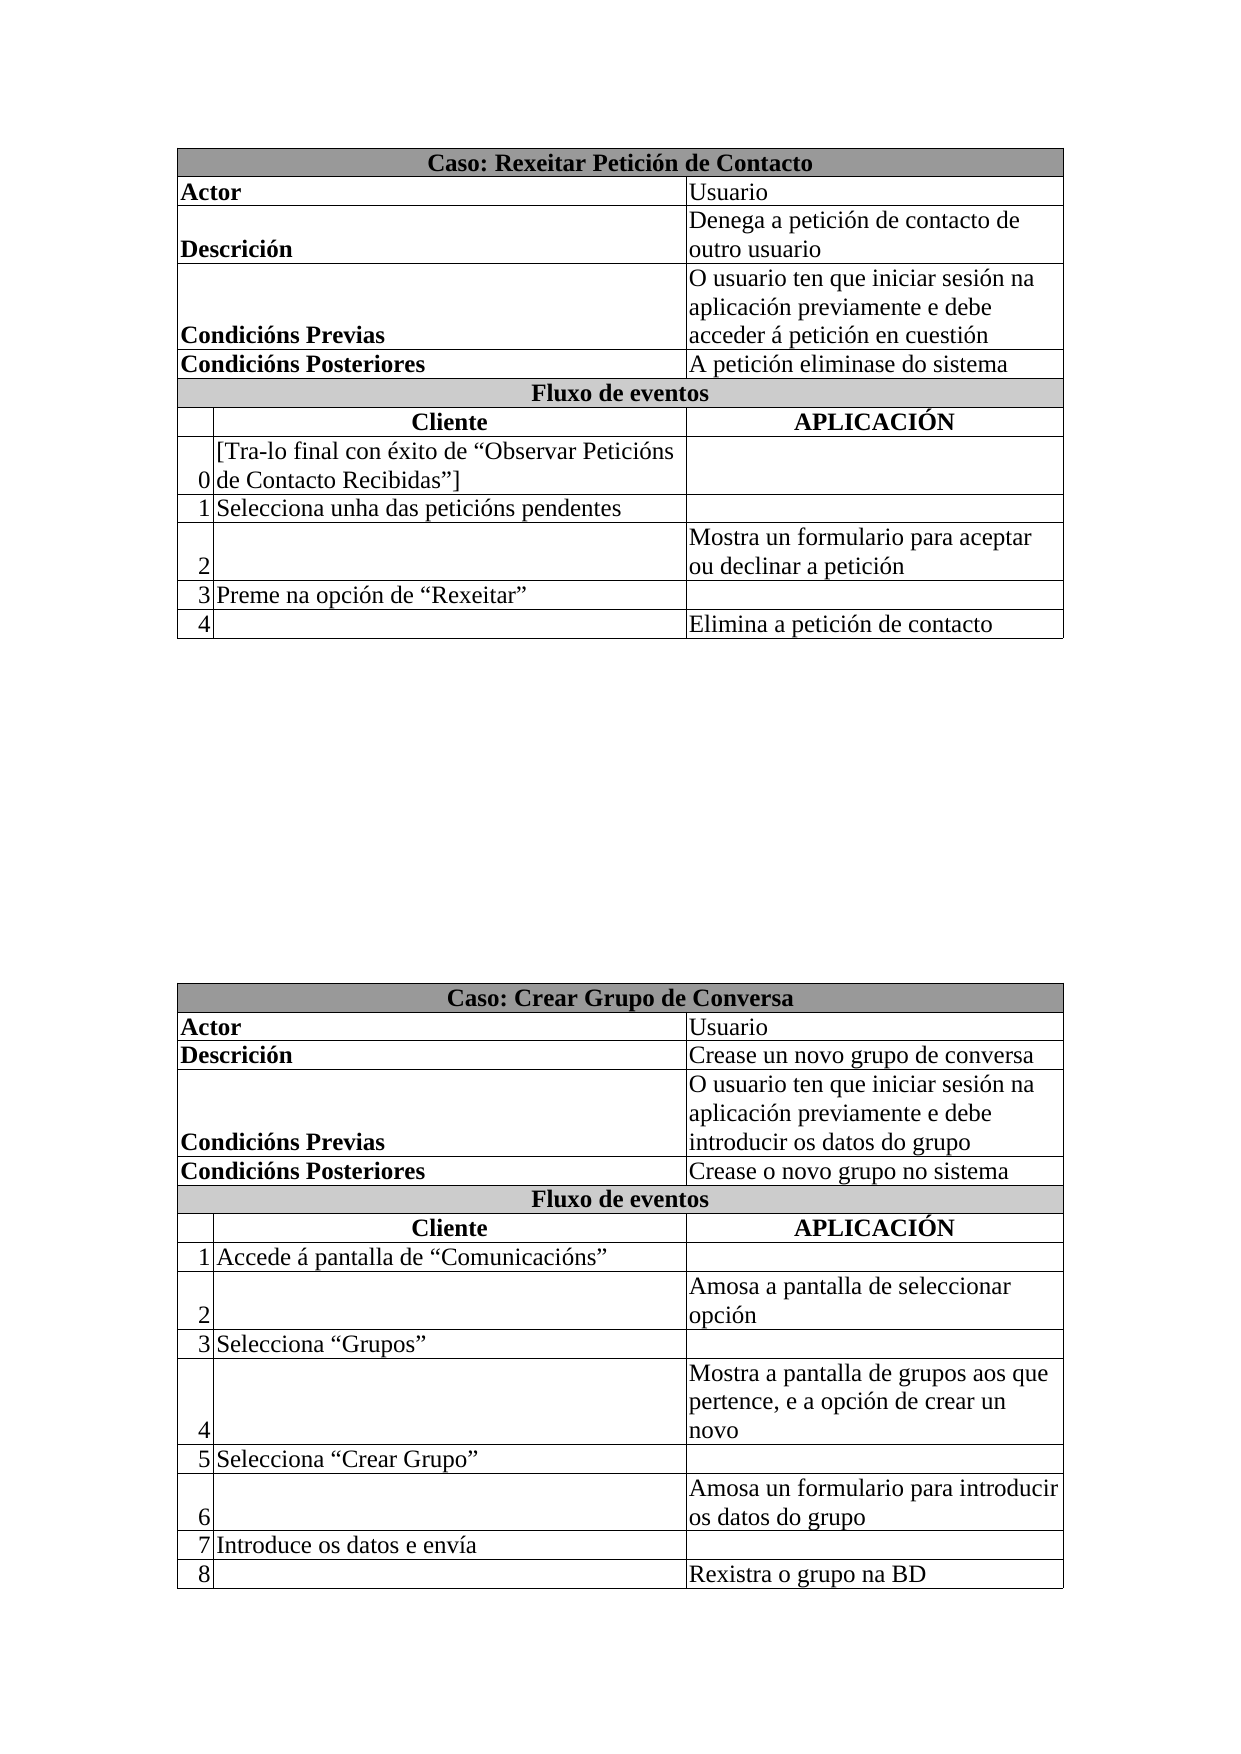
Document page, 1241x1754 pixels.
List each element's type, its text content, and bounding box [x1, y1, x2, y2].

table_cell 4 [178, 1359, 213, 1444]
table_cell [687, 1330, 1063, 1357]
table_cell Fluxo de eventos [178, 379, 1063, 407]
table_cell 8 [178, 1560, 213, 1588]
table_cell Actor [178, 177, 686, 205]
table_cell Mostra un formulario para aceptar ou declinar a petición [687, 523, 1063, 580]
table_cell Usuario [687, 177, 1063, 205]
table_cell Condicións Previas [178, 1070, 686, 1156]
table_header Caso: Rexeitar Petición de Contacto [178, 149, 1063, 176]
table_cell Descrición [178, 1041, 686, 1069]
table_cell Accede á pantalla de “Comunicacións” [214, 1243, 686, 1271]
table_cell Usuario [687, 1013, 1063, 1040]
table_cell Amosa a pantalla de seleccionar opción [687, 1272, 1063, 1329]
table_cell APLICACIÓN [687, 1214, 1063, 1242]
table_cell 6 [178, 1474, 213, 1530]
table_cell O usuario ten que iniciar sesión na aplicación previamente e debe introducir os datos do grupo [687, 1070, 1063, 1156]
table_cell Mostra a pantalla de grupos aos que pertence, e a opción de crear un novo [687, 1359, 1063, 1444]
table_cell 1 [178, 1243, 213, 1271]
table_cell [214, 1359, 686, 1444]
table_cell Cliente [214, 408, 686, 436]
table_cell 2 [178, 1272, 213, 1329]
table_cell [214, 1272, 686, 1329]
table_cell 4 [178, 610, 213, 638]
table_cell O usuario ten que iniciar sesión na aplicación previamente e debe acceder á petición en cuestión [687, 264, 1063, 349]
table_cell Rexistra o grupo na BD [687, 1560, 1063, 1588]
table_cell Preme na opción de “Rexeitar” [214, 581, 686, 609]
table_cell APLICACIÓN [687, 408, 1063, 436]
table_cell [214, 523, 686, 580]
table_cell [Tra-lo final con éxito de “Observar Peticións de Contacto Recibidas”] [214, 437, 686, 493]
table_cell Fluxo de eventos [178, 1186, 1063, 1213]
table_cell [178, 408, 213, 436]
table_cell [178, 1214, 213, 1242]
table_cell Actor [178, 1013, 686, 1040]
table_cell Introduce os datos e envía [214, 1531, 686, 1559]
table_header Caso: Crear Grupo de Conversa [178, 984, 1063, 1012]
table_cell [214, 1474, 686, 1530]
table_cell [687, 495, 1063, 522]
table_cell A petición eliminase do sistema [687, 350, 1063, 378]
table_cell [687, 437, 1063, 493]
table_cell [687, 1531, 1063, 1559]
table_cell 1 [178, 495, 213, 522]
table_cell [687, 1243, 1063, 1271]
table_cell 5 [178, 1445, 213, 1473]
table_cell Selecciona “Grupos” [214, 1330, 686, 1357]
table_cell Crease o novo grupo no sistema [687, 1157, 1063, 1184]
table_cell 2 [178, 523, 213, 580]
table_cell 3 [178, 1330, 213, 1357]
table_cell 7 [178, 1531, 213, 1559]
table_cell 3 [178, 581, 213, 609]
table_cell Selecciona “Crear Grupo” [214, 1445, 686, 1473]
table_cell Condicións Posteriores [178, 1157, 686, 1184]
table_cell Condicións Previas [178, 264, 686, 349]
table_cell Cliente [214, 1214, 686, 1242]
table_cell Descrición [178, 206, 686, 263]
table_cell [687, 1445, 1063, 1473]
table_cell [214, 1560, 686, 1588]
table_cell Condicións Posteriores [178, 350, 686, 378]
table_cell Selecciona unha das peticións pendentes [214, 495, 686, 522]
table_cell Denega a petición de contacto de outro usuario [687, 206, 1063, 263]
table_cell [687, 581, 1063, 609]
table_cell [214, 610, 686, 638]
table_cell Elimina a petición de contacto [687, 610, 1063, 638]
table_cell 0 [178, 437, 213, 493]
table_cell Amosa un formulario para introducir os datos do grupo [687, 1474, 1063, 1530]
table_cell Crease un novo grupo de conversa [687, 1041, 1063, 1069]
